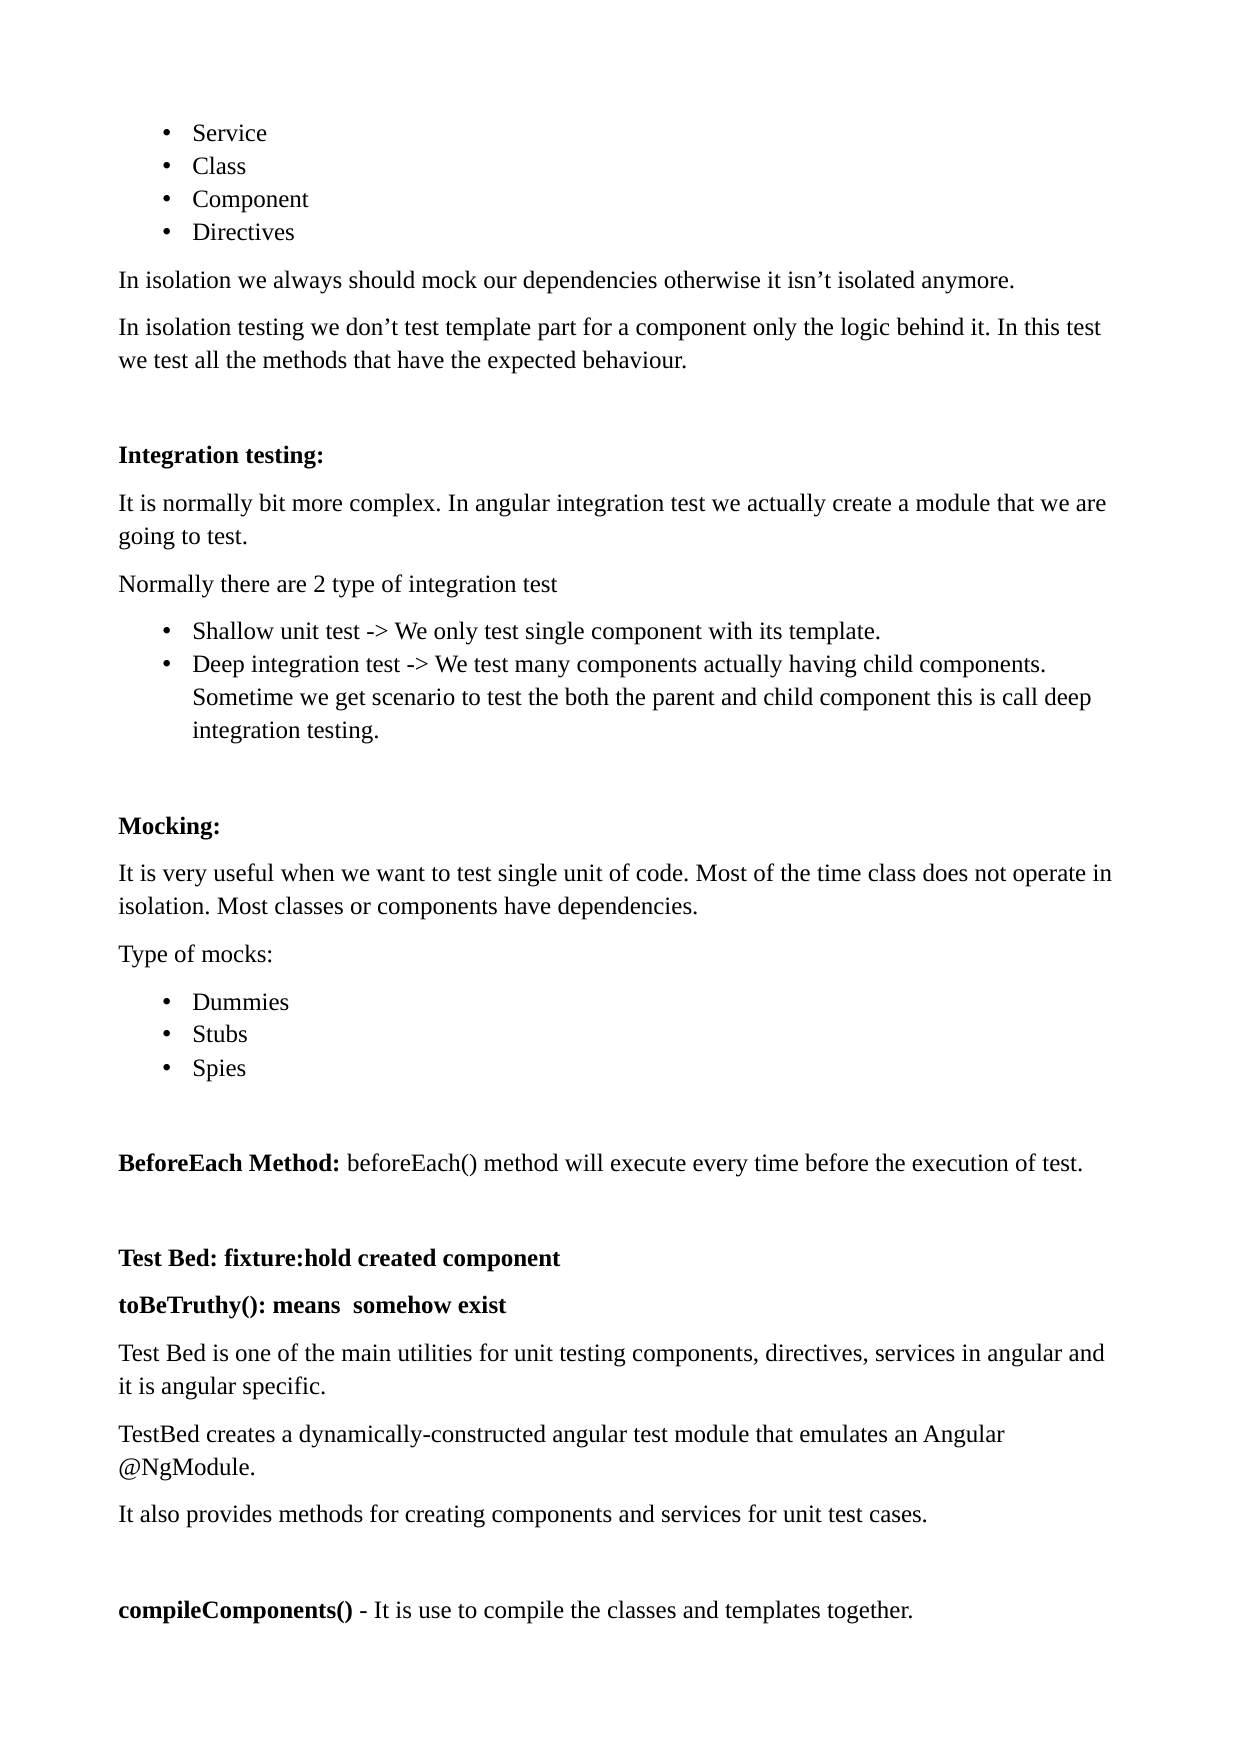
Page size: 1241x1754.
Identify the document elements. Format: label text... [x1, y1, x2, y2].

text BeforeEach Method: beforeEach() method will execute every time before the execution of test. [118, 1148, 1122, 1177]
text In isolation testing we don’t test template part for a component only the logic behind it. In this test we test all the methods that have the expected behaviour. [118, 312, 1122, 374]
list Spies [162, 1053, 1122, 1081]
text It is very useful when we want to test single unit of code. Most of the time class does not operate in isolation. Most classes or components have dependencies. [118, 858, 1122, 920]
text Mocking: [118, 811, 1122, 839]
list Deep integration test -> We test many components actually having child components. Sometime we get scenario to test the both the parent and child component this is call deep integration testing. [162, 649, 1122, 744]
list Component [162, 184, 1122, 213]
text toBeTruthy(): means somehow exist [118, 1291, 1122, 1319]
text TestBed creates a dynamically-constructed angular test module that emulates an Angular @NgModule. [118, 1419, 1122, 1481]
text It also provides methods for creating components and services for unit test cases. [118, 1499, 1122, 1528]
text Integration testing: [118, 441, 1122, 469]
text It is normally bit more complex. In angular integration test we actually create a module that we are going to test. [118, 488, 1122, 550]
text Test Bed is one of the main utilities for unit testing components, directives, services in angular and it is angular specific. [118, 1338, 1122, 1400]
text compileComponents() - It is use to compile the classes and templates together. [118, 1595, 1122, 1623]
list Service [162, 118, 1122, 147]
text In isolation we always should mock our dependencies otherwise it isn’t isolated anymore. [118, 265, 1122, 293]
list Class [162, 151, 1122, 180]
text Test Bed: fixture:hold created component [118, 1243, 1122, 1272]
text Type of mocks: [118, 939, 1122, 968]
list Stubs [162, 1019, 1122, 1048]
list Dummies [162, 987, 1122, 1015]
list Directives [162, 217, 1122, 246]
text Normally there are 2 type of integration test [118, 569, 1122, 598]
list Shallow unit test -> We only test single component with its template. [162, 616, 1122, 645]
